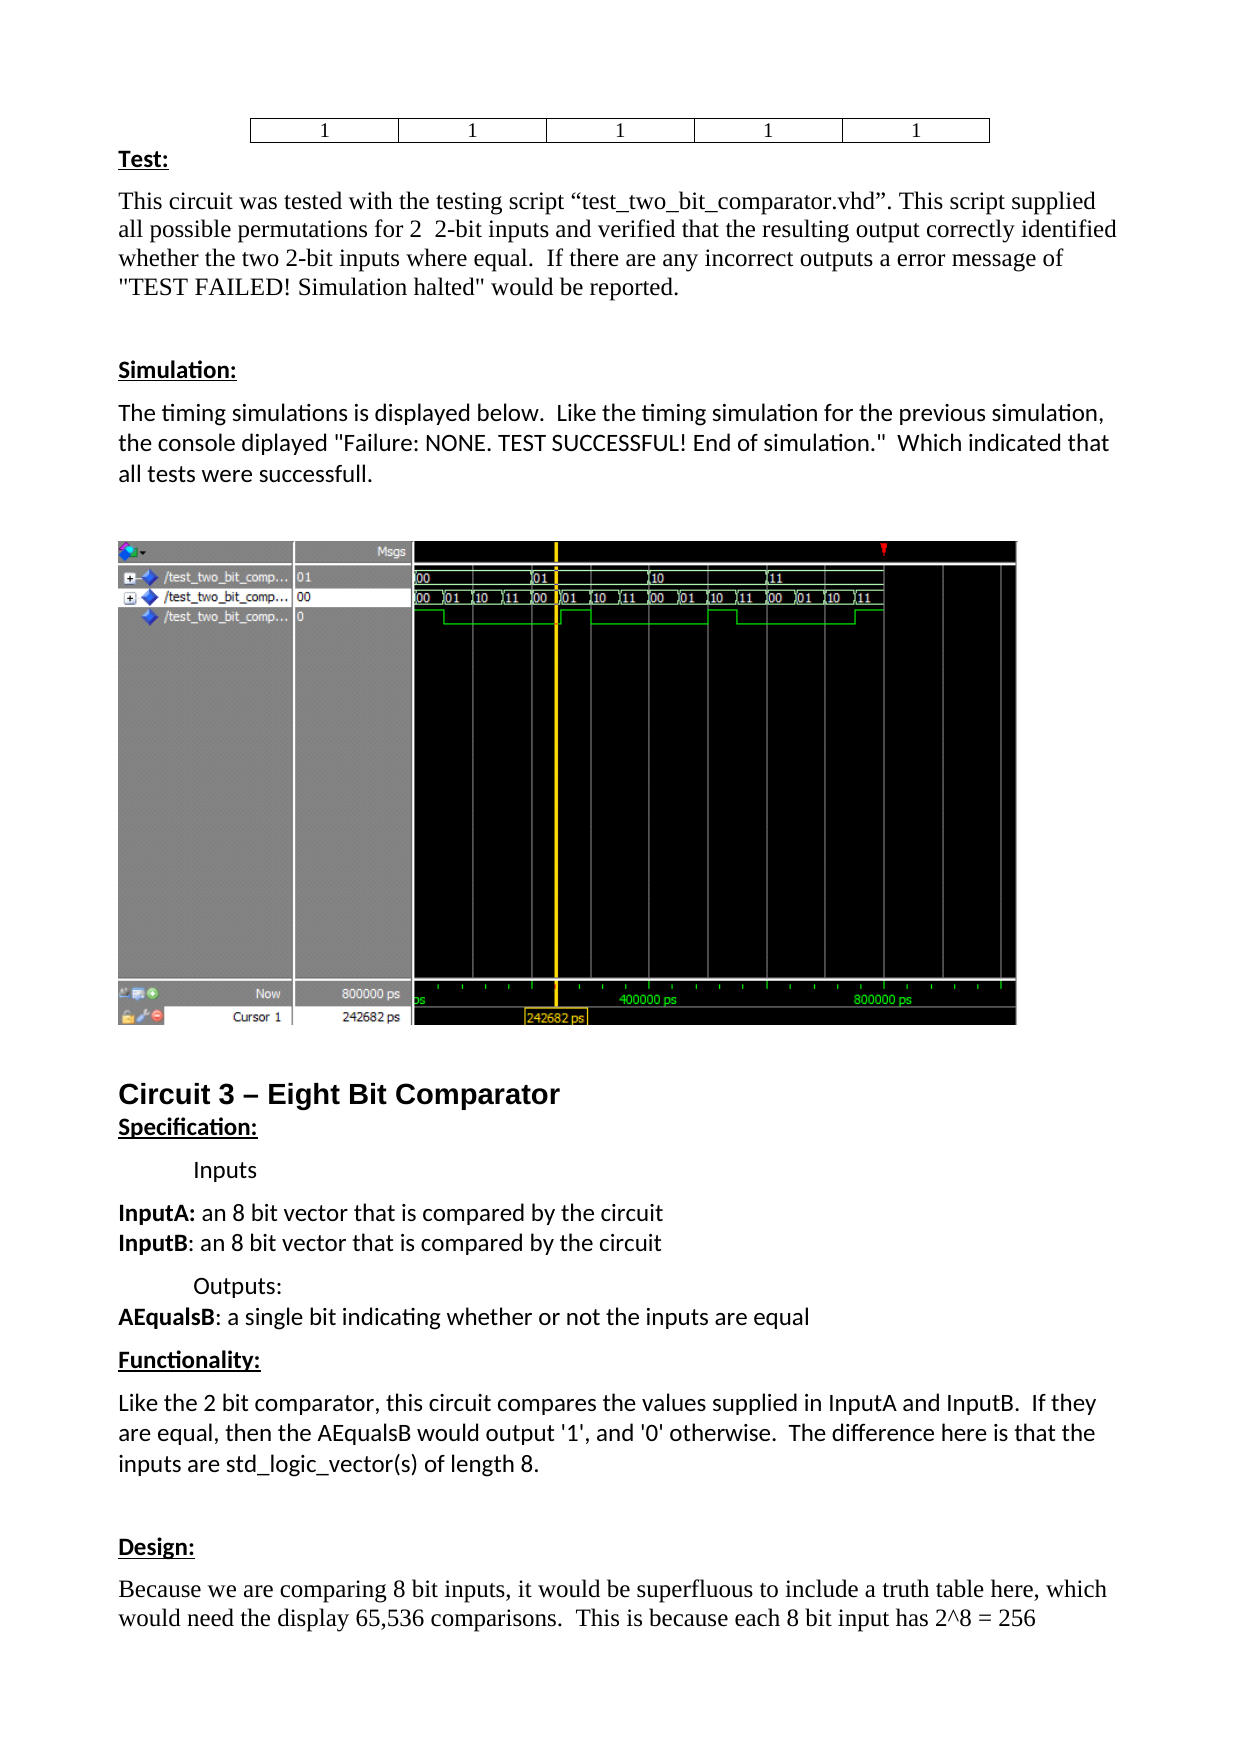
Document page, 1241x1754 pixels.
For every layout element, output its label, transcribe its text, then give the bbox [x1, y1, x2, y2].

table_cell 1 [547, 119, 694, 142]
text Outputs: AEqualsB: a single bit indicating whether or not the inputs are equal [118, 1270, 1122, 1331]
text Functionality: [118, 1344, 1122, 1374]
text Inputs [118, 1154, 1122, 1184]
text InputA: an 8 bit vector that is compared by the circuit InputB: an 8 bit vector that is compared by the circuit [118, 1197, 1122, 1258]
table_cell 1 [399, 119, 546, 142]
text Simulation: [118, 354, 1122, 384]
table_cell 1 [695, 119, 842, 142]
table_cell 1 [251, 119, 398, 142]
text Circuit 3 – Eight Bit Comparator [118, 1077, 1122, 1111]
text Specification: [118, 1111, 1122, 1141]
table_cell 1 [843, 119, 989, 142]
text The timing simulations is displayed below. Like the timing simulation for the previous simulation, the console diplayed "Failure: NONE. TEST SUCCESSFUL! End of simulation." Which indicated that all tests were successfull. [118, 397, 1122, 488]
text Test: [118, 143, 1122, 173]
text This circuit was tested with the testing script “test_two_bit_comparator.vhd”. This script supplied all possible permutations for 2 2-bit inputs and verified that the resulting output correctly identified whether the two 2-bit inputs where equal. If there are any incorrect outputs a error message of "TEST FAILED! Simulation halted" would be reported. [118, 186, 1122, 301]
text Like the 2 bit comparator, this circuit compares the values supplied in InputA and InputB. If they are equal, then the AEqualsB would output '1', and '0' otherwise. The difference here is that the inputs are std_logic_vector(s) of length 8. [118, 1387, 1122, 1478]
text Because we are comparing 8 bit inputs, it would be superfluous to include a truth table here, which would need the display 65,536 comparisons. This is because each 8 bit input has 2^8 = 256 [118, 1574, 1122, 1632]
text Design: [118, 1532, 1122, 1562]
